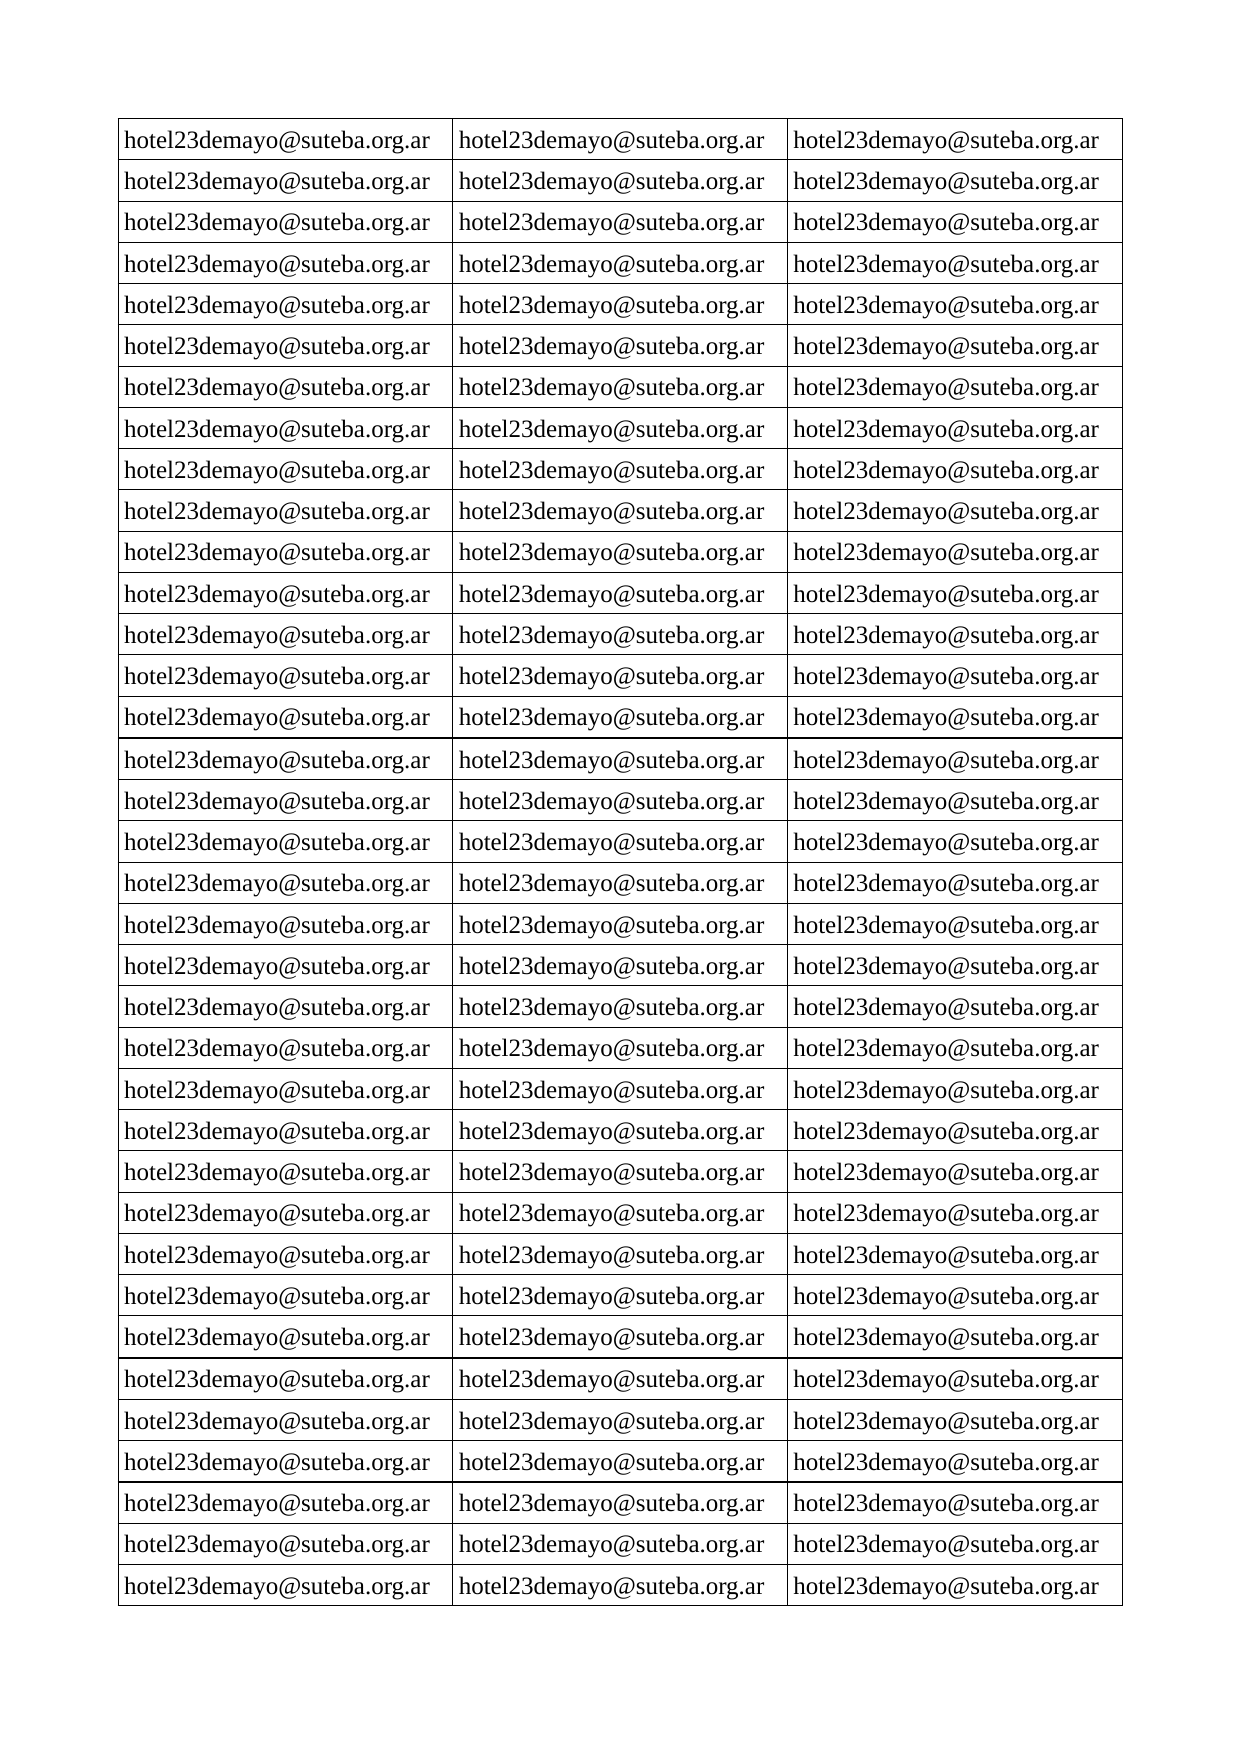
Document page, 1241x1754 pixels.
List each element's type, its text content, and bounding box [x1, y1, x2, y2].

table_cell hotel23demayo@suteba.org.ar [453, 284, 787, 324]
table_cell hotel23demayo@suteba.org.ar [453, 1151, 787, 1192]
table_cell hotel23demayo@suteba.org.ar [788, 1193, 1122, 1233]
table_cell hotel23demayo@suteba.org.ar [788, 160, 1122, 201]
table_cell hotel23demayo@suteba.org.ar [453, 243, 787, 283]
table_cell hotel23demayo@suteba.org.ar [788, 202, 1122, 242]
table_cell hotel23demayo@suteba.org.ar [119, 780, 452, 820]
table_cell hotel23demayo@suteba.org.ar [119, 284, 452, 324]
table_header hotel23demayo@suteba.org.ar [453, 739, 787, 779]
table_cell hotel23demayo@suteba.org.ar [119, 697, 452, 737]
table_cell hotel23demayo@suteba.org.ar [788, 284, 1122, 324]
table_cell hotel23demayo@suteba.org.ar [119, 945, 452, 985]
table_header hotel23demayo@suteba.org.ar [119, 119, 452, 159]
table_cell hotel23demayo@suteba.org.ar [453, 697, 787, 737]
table_cell hotel23demayo@suteba.org.ar [788, 1234, 1122, 1274]
table_cell hotel23demayo@suteba.org.ar [788, 697, 1122, 737]
table_header hotel23demayo@suteba.org.ar [788, 1359, 1122, 1399]
table_cell hotel23demayo@suteba.org.ar [119, 243, 452, 283]
table_cell hotel23demayo@suteba.org.ar [119, 986, 452, 1027]
table_cell hotel23demayo@suteba.org.ar [453, 1400, 787, 1440]
table_cell hotel23demayo@suteba.org.ar [788, 1565, 1122, 1605]
table_cell hotel23demayo@suteba.org.ar [119, 614, 452, 654]
table_cell hotel23demayo@suteba.org.ar [453, 1316, 787, 1357]
table_cell hotel23demayo@suteba.org.ar [119, 904, 452, 944]
table_header hotel23demayo@suteba.org.ar [453, 1359, 787, 1399]
table_cell hotel23demayo@suteba.org.ar [788, 408, 1122, 448]
table_cell hotel23demayo@suteba.org.ar [453, 202, 787, 242]
table_cell hotel23demayo@suteba.org.ar [788, 367, 1122, 407]
table_cell hotel23demayo@suteba.org.ar [453, 325, 787, 366]
table_cell hotel23demayo@suteba.org.ar [119, 1028, 452, 1068]
table_cell hotel23demayo@suteba.org.ar [788, 945, 1122, 985]
table_cell hotel23demayo@suteba.org.ar [453, 408, 787, 448]
table_cell hotel23demayo@suteba.org.ar [788, 1483, 1122, 1523]
table_cell hotel23demayo@suteba.org.ar [119, 1441, 452, 1481]
table_cell hotel23demayo@suteba.org.ar [788, 1110, 1122, 1150]
table_cell hotel23demayo@suteba.org.ar [788, 325, 1122, 366]
table_cell hotel23demayo@suteba.org.ar [453, 821, 787, 862]
table_cell hotel23demayo@suteba.org.ar [453, 367, 787, 407]
table_cell hotel23demayo@suteba.org.ar [788, 490, 1122, 531]
table_cell hotel23demayo@suteba.org.ar [119, 1151, 452, 1192]
table_cell hotel23demayo@suteba.org.ar [119, 1483, 452, 1523]
table_cell hotel23demayo@suteba.org.ar [788, 614, 1122, 654]
table_cell hotel23demayo@suteba.org.ar [453, 1234, 787, 1274]
table_cell hotel23demayo@suteba.org.ar [788, 1400, 1122, 1440]
table_cell hotel23demayo@suteba.org.ar [453, 1028, 787, 1068]
table_cell hotel23demayo@suteba.org.ar [119, 1234, 452, 1274]
table_cell hotel23demayo@suteba.org.ar [453, 904, 787, 944]
table_cell hotel23demayo@suteba.org.ar [119, 1316, 452, 1357]
table_cell hotel23demayo@suteba.org.ar [119, 863, 452, 903]
table_cell hotel23demayo@suteba.org.ar [453, 863, 787, 903]
table_cell hotel23demayo@suteba.org.ar [119, 532, 452, 572]
table_cell hotel23demayo@suteba.org.ar [119, 655, 452, 696]
table_cell hotel23demayo@suteba.org.ar [788, 1069, 1122, 1109]
table_cell hotel23demayo@suteba.org.ar [119, 1524, 452, 1564]
table_cell hotel23demayo@suteba.org.ar [788, 1151, 1122, 1192]
table_cell hotel23demayo@suteba.org.ar [453, 532, 787, 572]
table_cell hotel23demayo@suteba.org.ar [119, 408, 452, 448]
table_cell hotel23demayo@suteba.org.ar [788, 1441, 1122, 1481]
table_cell hotel23demayo@suteba.org.ar [788, 655, 1122, 696]
table_cell hotel23demayo@suteba.org.ar [788, 243, 1122, 283]
table_cell hotel23demayo@suteba.org.ar [788, 863, 1122, 903]
table_cell hotel23demayo@suteba.org.ar [453, 1275, 787, 1315]
table_cell hotel23demayo@suteba.org.ar [788, 986, 1122, 1027]
table_header hotel23demayo@suteba.org.ar [788, 119, 1122, 159]
table_cell hotel23demayo@suteba.org.ar [119, 449, 452, 489]
table_cell hotel23demayo@suteba.org.ar [119, 325, 452, 366]
table_cell hotel23demayo@suteba.org.ar [453, 1193, 787, 1233]
table_header hotel23demayo@suteba.org.ar [119, 739, 452, 779]
table_cell hotel23demayo@suteba.org.ar [119, 202, 452, 242]
table_cell hotel23demayo@suteba.org.ar [453, 160, 787, 201]
table_cell hotel23demayo@suteba.org.ar [453, 1483, 787, 1523]
table_cell hotel23demayo@suteba.org.ar [119, 1069, 452, 1109]
table_cell hotel23demayo@suteba.org.ar [119, 573, 452, 613]
table_cell hotel23demayo@suteba.org.ar [453, 1441, 787, 1481]
table_cell hotel23demayo@suteba.org.ar [453, 655, 787, 696]
table_cell hotel23demayo@suteba.org.ar [453, 945, 787, 985]
table_header hotel23demayo@suteba.org.ar [119, 1359, 452, 1399]
table_cell hotel23demayo@suteba.org.ar [788, 1524, 1122, 1564]
table_header hotel23demayo@suteba.org.ar [788, 739, 1122, 779]
table_cell hotel23demayo@suteba.org.ar [453, 490, 787, 531]
table_cell hotel23demayo@suteba.org.ar [453, 449, 787, 489]
table_cell hotel23demayo@suteba.org.ar [788, 573, 1122, 613]
table_cell hotel23demayo@suteba.org.ar [453, 614, 787, 654]
table_cell hotel23demayo@suteba.org.ar [453, 1565, 787, 1605]
table_cell hotel23demayo@suteba.org.ar [453, 1110, 787, 1150]
table_cell hotel23demayo@suteba.org.ar [788, 1275, 1122, 1315]
table_cell hotel23demayo@suteba.org.ar [453, 986, 787, 1027]
table_cell hotel23demayo@suteba.org.ar [119, 1400, 452, 1440]
table_cell hotel23demayo@suteba.org.ar [119, 160, 452, 201]
table_cell hotel23demayo@suteba.org.ar [119, 1110, 452, 1150]
table_cell hotel23demayo@suteba.org.ar [788, 1028, 1122, 1068]
table_cell hotel23demayo@suteba.org.ar [788, 821, 1122, 862]
table_cell hotel23demayo@suteba.org.ar [119, 1565, 452, 1605]
table_cell hotel23demayo@suteba.org.ar [119, 1193, 452, 1233]
table_cell hotel23demayo@suteba.org.ar [788, 1316, 1122, 1357]
table_cell hotel23demayo@suteba.org.ar [788, 449, 1122, 489]
table_cell hotel23demayo@suteba.org.ar [788, 780, 1122, 820]
table_cell hotel23demayo@suteba.org.ar [453, 573, 787, 613]
table_cell hotel23demayo@suteba.org.ar [119, 1275, 452, 1315]
table_cell hotel23demayo@suteba.org.ar [788, 532, 1122, 572]
table_cell hotel23demayo@suteba.org.ar [119, 367, 452, 407]
table_cell hotel23demayo@suteba.org.ar [788, 904, 1122, 944]
table_header hotel23demayo@suteba.org.ar [453, 119, 787, 159]
table_cell hotel23demayo@suteba.org.ar [453, 780, 787, 820]
table_cell hotel23demayo@suteba.org.ar [453, 1069, 787, 1109]
table_cell hotel23demayo@suteba.org.ar [119, 821, 452, 862]
table_cell hotel23demayo@suteba.org.ar [119, 490, 452, 531]
table_cell hotel23demayo@suteba.org.ar [453, 1524, 787, 1564]
